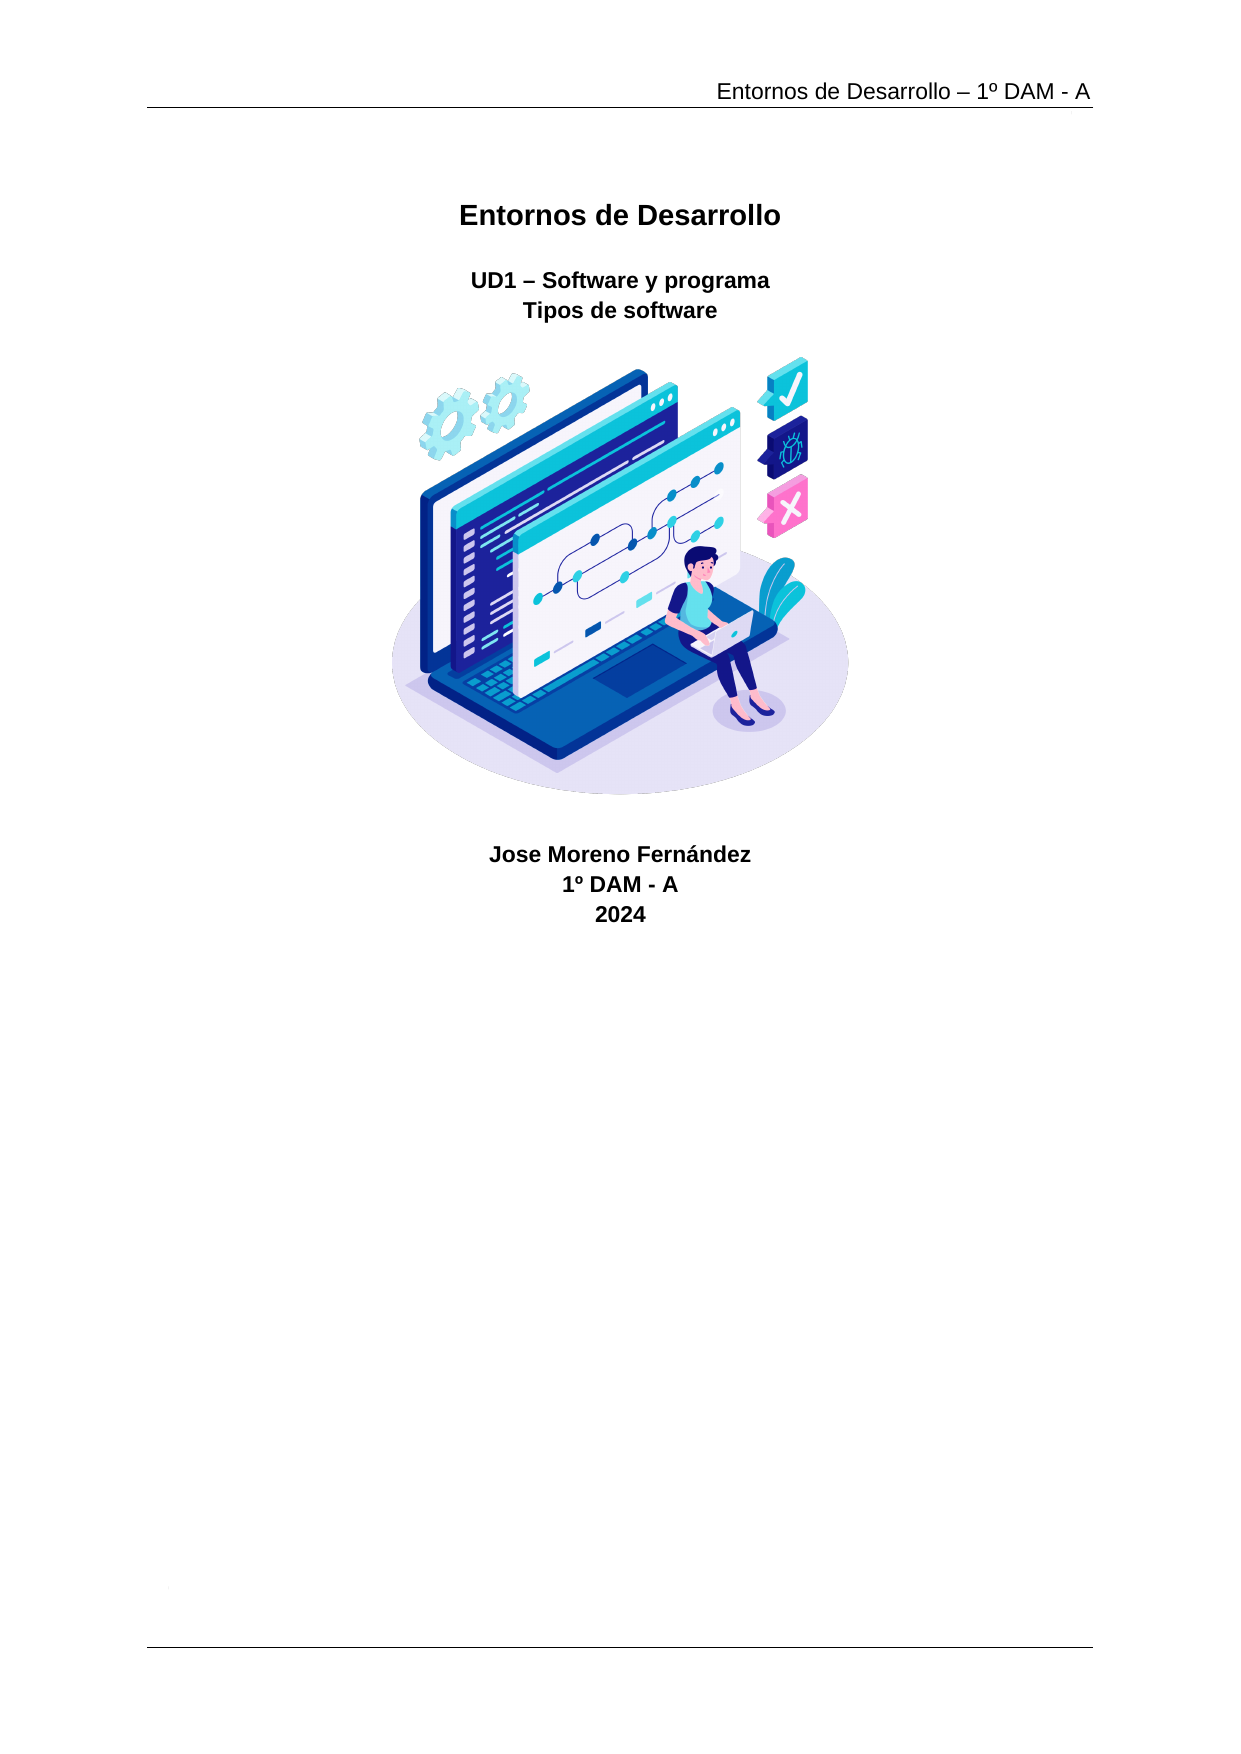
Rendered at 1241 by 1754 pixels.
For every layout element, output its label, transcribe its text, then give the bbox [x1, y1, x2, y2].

text UD1 – Software y programa [150, 267, 1090, 293]
text Tipos de software [150, 297, 1090, 323]
picture [378, 357, 862, 807]
text 1º DAM - A [150, 871, 1090, 897]
text 2024 [150, 901, 1090, 927]
text Jose Moreno Fernández [150, 841, 1090, 867]
text Entornos de Desarrollo [150, 198, 1090, 231]
